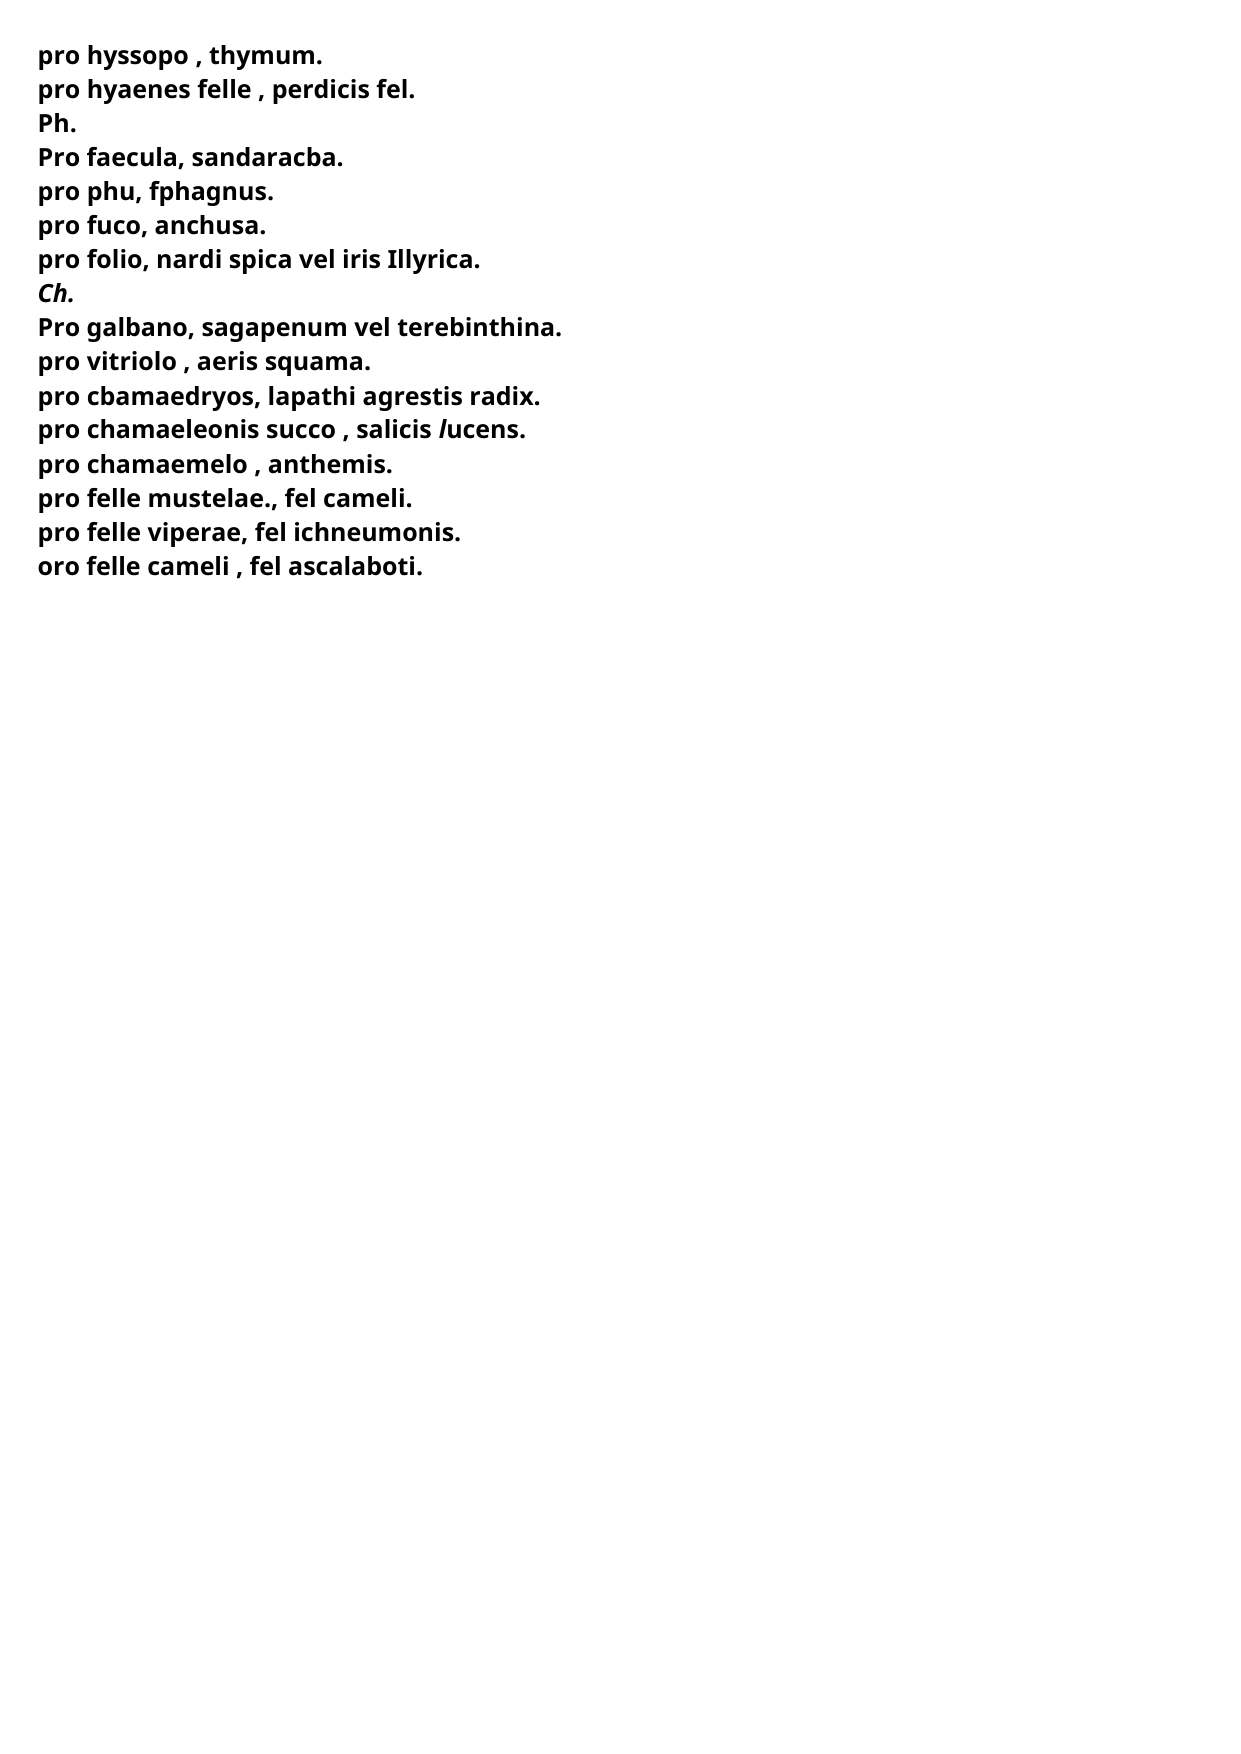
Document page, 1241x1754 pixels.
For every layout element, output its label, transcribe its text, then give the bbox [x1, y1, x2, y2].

text Pro galbano, sagapenum vel terebinthina. pro vitriolo , aeris squama. pro cbamaedryos, lapathi agrestis radix. pro chamaeleonis succo , salicis lucens. pro chamaemelo , anthemis. pro felle mustelae., fel cameli. pro felle viperae, fel ichneumonis. oro felle cameli , fel ascalaboti. [37, 310, 1203, 582]
text Ch. [37, 276, 1203, 310]
text Pro faecula, sandaracba. pro phu, fphagnus. pro fuco, anchusa. pro folio, nardi spica vel iris Illyrica. [37, 140, 1203, 276]
text Ph. [37, 106, 1203, 140]
text pro hyssopo , thymum. pro hyaenes felle , perdicis fel. [37, 37, 1203, 106]
